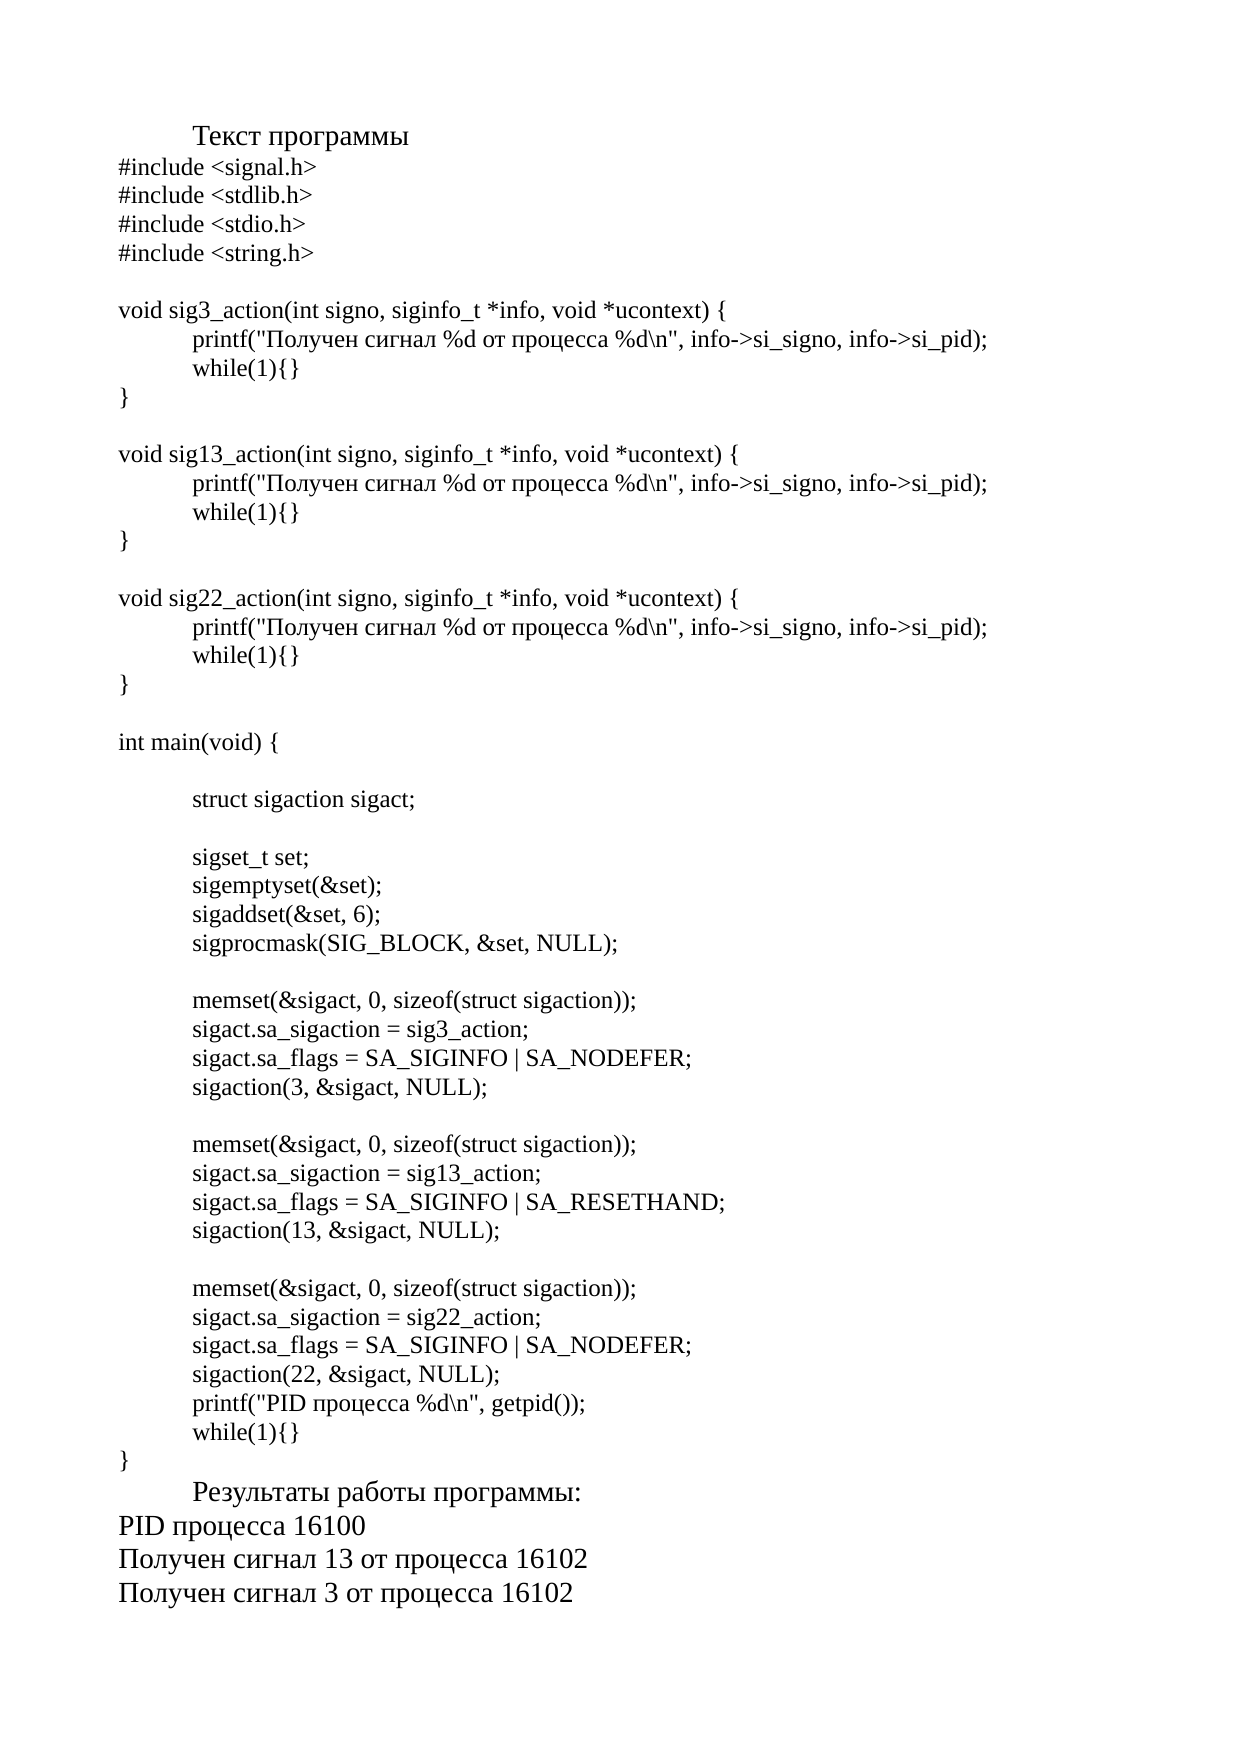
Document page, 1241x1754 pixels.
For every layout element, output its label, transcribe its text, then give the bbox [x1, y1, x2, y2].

text sigact.sa_sigaction = sig22_action; [118, 1302, 1122, 1330]
text } [118, 1445, 1122, 1474]
text printf("Получен сигнал %d от процесса %d\n", info->si_signo, info->si_pid); [118, 468, 1122, 497]
text sigact.sa_flags = SA_SIGINFO | SA_NODEFER; [118, 1330, 1122, 1359]
text while(1){} [118, 640, 1122, 669]
text printf("Получен сигнал %d от процесса %d\n", info->si_signo, info->si_pid); [118, 324, 1122, 353]
text sigact.sa_flags = SA_SIGINFO | SA_NODEFER; [118, 1043, 1122, 1072]
text Результаты работы программы: [118, 1474, 1122, 1508]
text memset(&sigact, 0, sizeof(struct sigaction)); [118, 1273, 1122, 1302]
text printf("PID процесса %d\n", getpid()); [118, 1388, 1122, 1417]
text sigaction(13, &sigact, NULL); [118, 1215, 1122, 1244]
text while(1){} [118, 353, 1122, 382]
text sigset_t set; [118, 842, 1122, 870]
text #include <string.h> [118, 238, 1122, 267]
text sigact.sa_sigaction = sig13_action; [118, 1158, 1122, 1187]
text Получен сигнал 3 от процесса 16102 [118, 1575, 1122, 1608]
text sigprocmask(SIG_BLOCK, &set, NULL); [118, 928, 1122, 957]
text sigaction(22, &sigact, NULL); [118, 1359, 1122, 1388]
text #include <stdio.h> [118, 209, 1122, 238]
text sigemptyset(&set); [118, 870, 1122, 899]
text sigact.sa_sigaction = sig3_action; [118, 1014, 1122, 1043]
text PID процесса 16100 [118, 1508, 1122, 1541]
text } [118, 382, 1122, 410]
text } [118, 525, 1122, 554]
text while(1){} [118, 497, 1122, 525]
text int main(void) { [118, 727, 1122, 755]
text Текст программы [118, 118, 1122, 152]
text sigaction(3, &sigact, NULL); [118, 1072, 1122, 1100]
text } [118, 669, 1122, 698]
text while(1){} [118, 1417, 1122, 1445]
text void sig3_action(int signo, siginfo_t *info, void *ucontext) { [118, 295, 1122, 324]
text memset(&sigact, 0, sizeof(struct sigaction)); [118, 1129, 1122, 1158]
text sigact.sa_flags = SA_SIGINFO | SA_RESETHAND; [118, 1187, 1122, 1215]
text #include <stdlib.h> [118, 180, 1122, 209]
text struct sigaction sigact; [118, 784, 1122, 813]
text sigaddset(&set, 6); [118, 899, 1122, 928]
text void sig13_action(int signo, siginfo_t *info, void *ucontext) { [118, 439, 1122, 468]
text printf("Получен сигнал %d от процесса %d\n", info->si_signo, info->si_pid); [118, 612, 1122, 640]
text memset(&sigact, 0, sizeof(struct sigaction)); [118, 985, 1122, 1014]
text Получен сигнал 13 от процесса 16102 [118, 1541, 1122, 1575]
text void sig22_action(int signo, siginfo_t *info, void *ucontext) { [118, 583, 1122, 612]
text #include <signal.h> [118, 152, 1122, 180]
